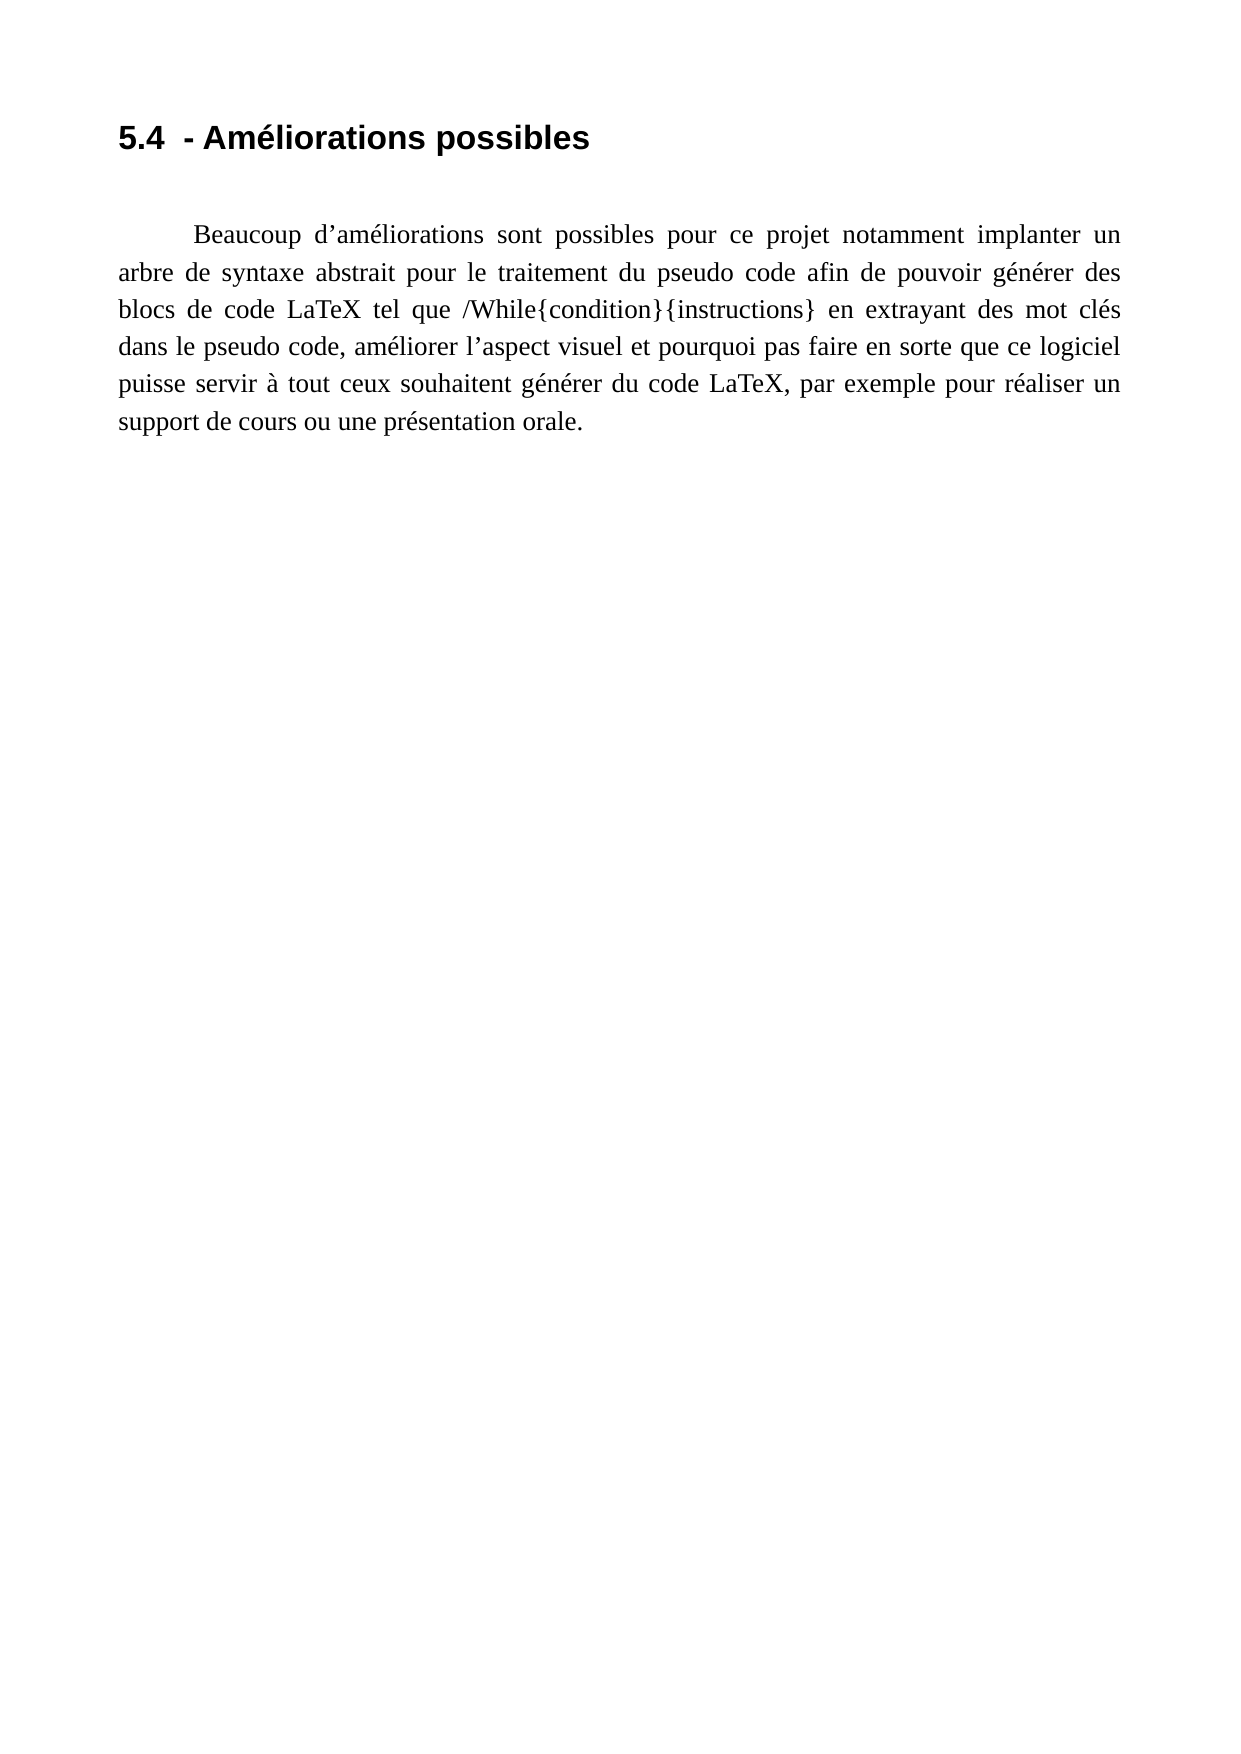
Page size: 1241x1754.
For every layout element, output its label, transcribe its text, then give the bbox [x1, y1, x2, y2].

subtitle 5.4 - Améliorations possibles [118, 118, 1122, 157]
text Beaucoup d’améliorations sont possibles pour ce projet notamment implanter un arbre de syntaxe abstrait pour le traitement du pseudo code afin de pouvoir générer des blocs de code LaTeX tel que /While{condition}{instructions} en extrayant des mot clés dans le pseudo code, améliorer l’aspect visuel et pourquoi pas faire en sorte que ce logiciel puisse servir à tout ceux souhaitent générer du code LaTeX, par exemple pour réaliser un support de cours ou une présentation orale. [118, 218, 1122, 436]
